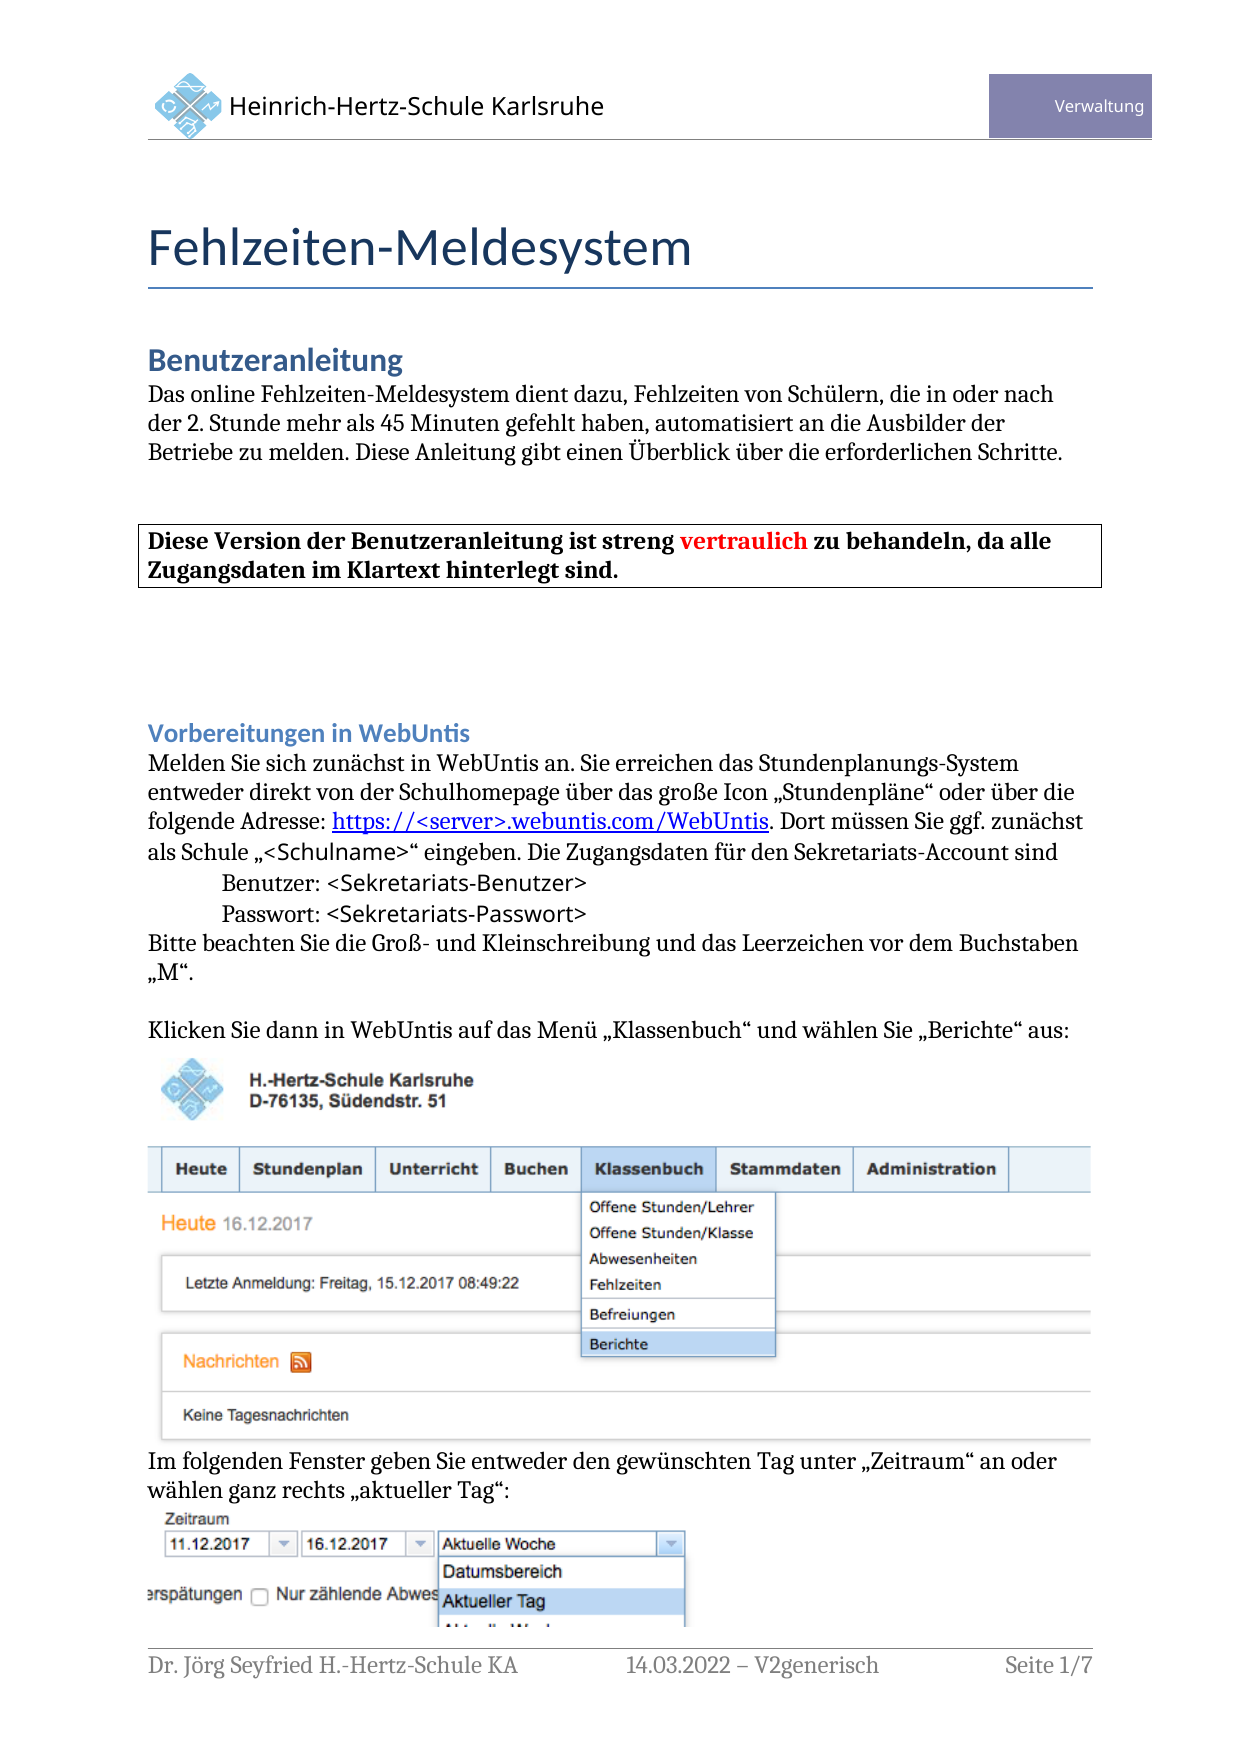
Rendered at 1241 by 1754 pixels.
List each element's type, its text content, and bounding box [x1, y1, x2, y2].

picture [147, 1044, 1091, 1447]
text Melden Sie sich zunächst in WebUntis an. Sie erreichen das Stundenplanungs-System entweder direkt von der Schulhomepage über das große Icon „Stundenpläne“ oder über die folgende Adresse: https://<server>.webuntis.com/WebUntis. Dort müssen Sie ggf. zunächst als Schule „<Schulname>“ eingeben. Die Zugangsdaten für den Sekretariats-Account sind [148, 749, 1093, 867]
subtitle Benutzeranleitung [148, 339, 1093, 380]
subtitle Vorbereitungen in WebUntis [148, 716, 1093, 749]
text Diese Version der Benutzeranleitung ist streng vertraulich zu behandeln, da alle Zugangsdaten im Klartext hinterlegt sind. [139, 525, 1101, 587]
picture [147, 1504, 711, 1627]
title Fehlzeiten-Meldesystem [148, 213, 1093, 287]
text Klicken Sie dann in WebUntis auf das Menü „Klassenbuch“ und wählen Sie „Berichte“ aus: [148, 1016, 1093, 1044]
text Im folgenden Fenster geben Sie entweder den gewünschten Tag unter „Zeitraum“ an oder wählen ganz rechts „aktueller Tag“: [148, 1447, 1093, 1504]
text Benutzer: <Sekretariats-Benutzer> [221, 867, 1093, 898]
text Bitte beachten Sie die Groß- und Kleinschreibung und das Leerzeichen vor dem Buchstaben „M“. [148, 929, 1093, 987]
text Das online Fehlzeiten-Meldesystem dient dazu, Fehlzeiten von Schülern, die in oder nach der 2. Stunde mehr als 45 Minuten gefehlt haben, automatisiert an die Ausbilder der Betriebe zu melden. Diese Anleitung gibt einen Überblick über die erforderlichen Schritte. [148, 380, 1093, 466]
picture [155, 73, 222, 139]
text Passwort: <Sekretariats-Passwort> [221, 898, 1093, 929]
